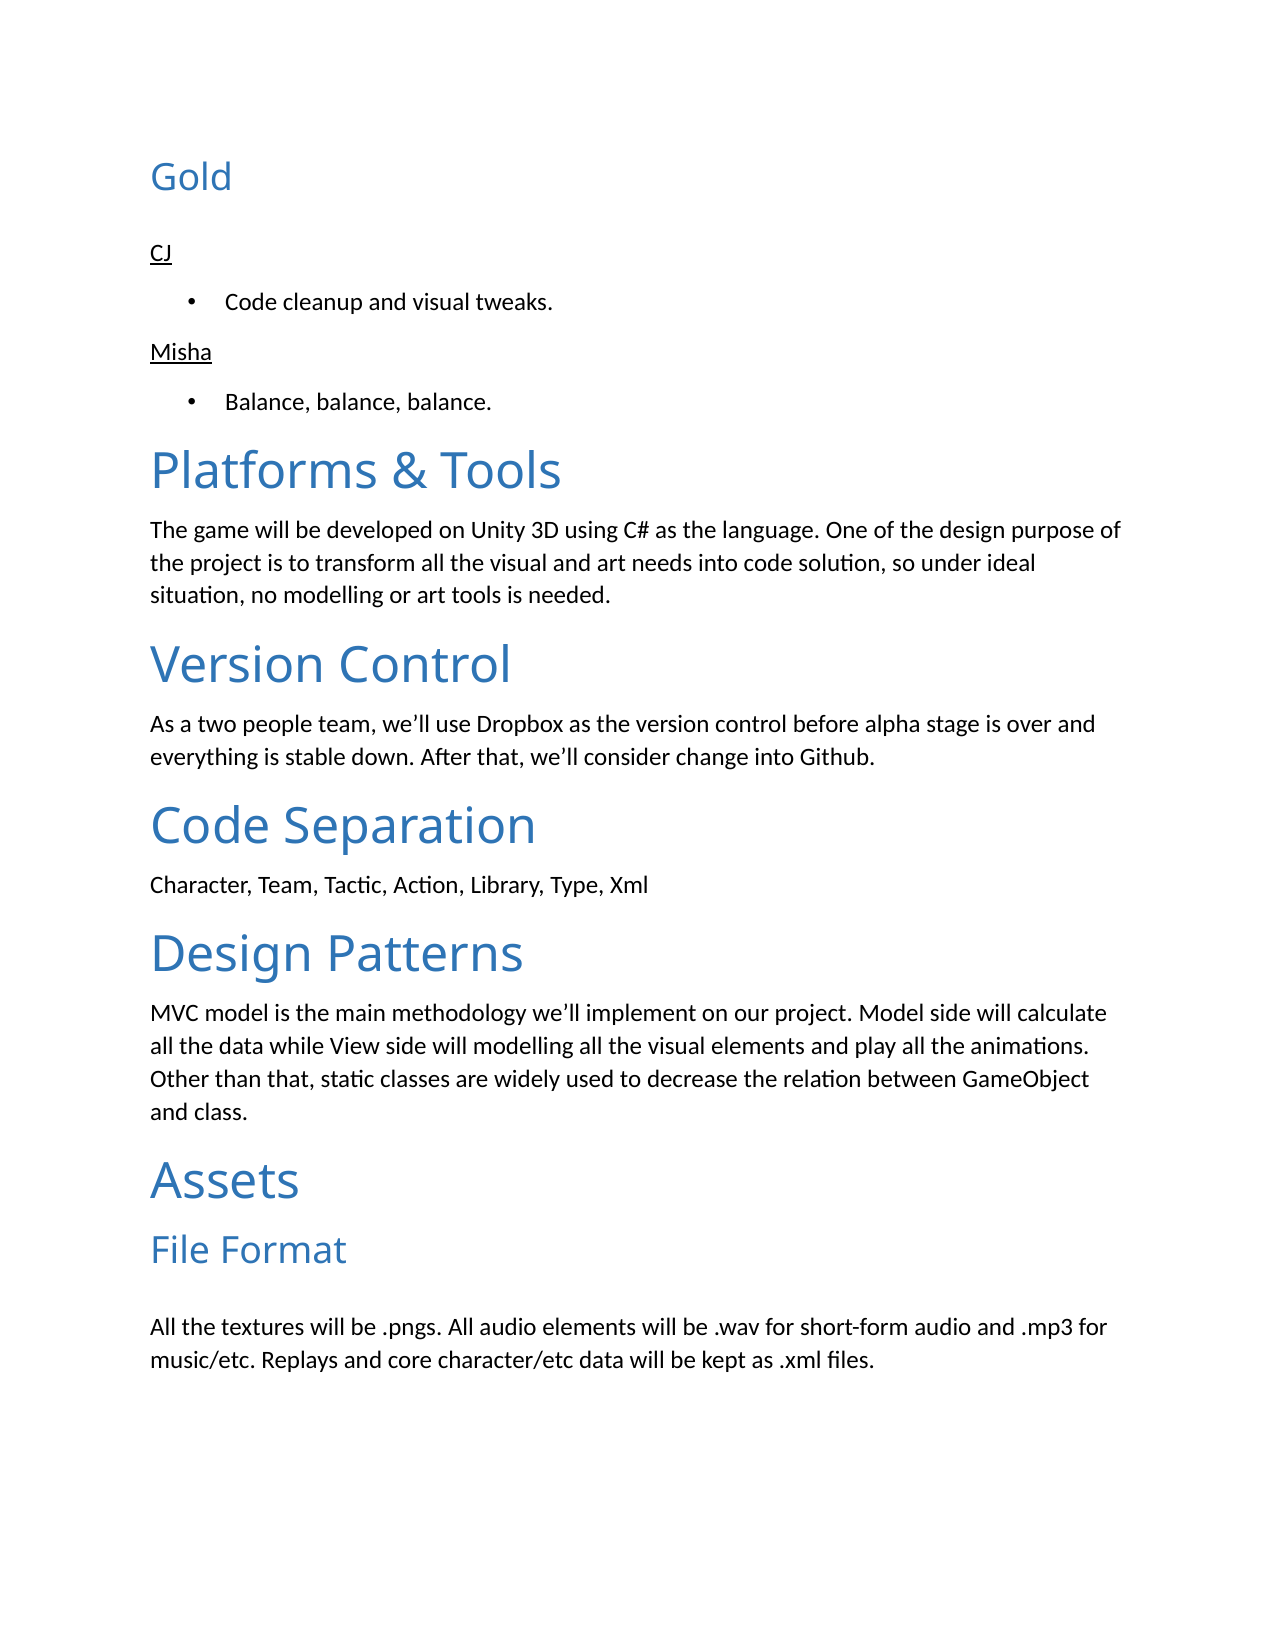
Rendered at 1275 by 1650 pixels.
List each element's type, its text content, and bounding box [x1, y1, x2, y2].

subtitle Assets [150, 1145, 1125, 1213]
text Character, Team, Tactic, Action, Library, Type, Xml [150, 869, 1125, 899]
subtitle Platforms & Tools [150, 435, 1125, 503]
list Code cleanup and visual tweaks. [187, 287, 1125, 317]
text All the textures will be .pngs. All audio elements will be .wav for short-form audio and .mp3 for music/etc. Replays and core character/etc data will be kept as .xml files. [150, 1311, 1125, 1374]
subtitle Version Control [150, 629, 1125, 697]
subtitle Design Patterns [150, 918, 1125, 987]
text As a two people team, we’ll use Dropbox as the version control before alpha stage is over and everything is stable down. After that, we’ll consider change into Github. [150, 708, 1125, 771]
subtitle File Format [150, 1224, 1125, 1275]
text Misha [150, 336, 1125, 367]
text The game will be developed on Unity 3D using C# as the language. One of the design purpose of the project is to transform all the visual and art needs into code solution, so under ideal situation, no modelling or art tools is needed. [150, 514, 1125, 610]
text MVC model is the main methodology we’ll implement on our project. Model side will calculate all the data while View side will modelling all the visual elements and play all the animations. Other than that, static classes are widely used to decrease the relation between GameObject and class. [150, 997, 1125, 1126]
subtitle Gold [150, 150, 1125, 201]
text CJ [150, 237, 1125, 267]
subtitle Code Separation [150, 790, 1125, 858]
list Balance, balance, balance. [187, 386, 1125, 416]
